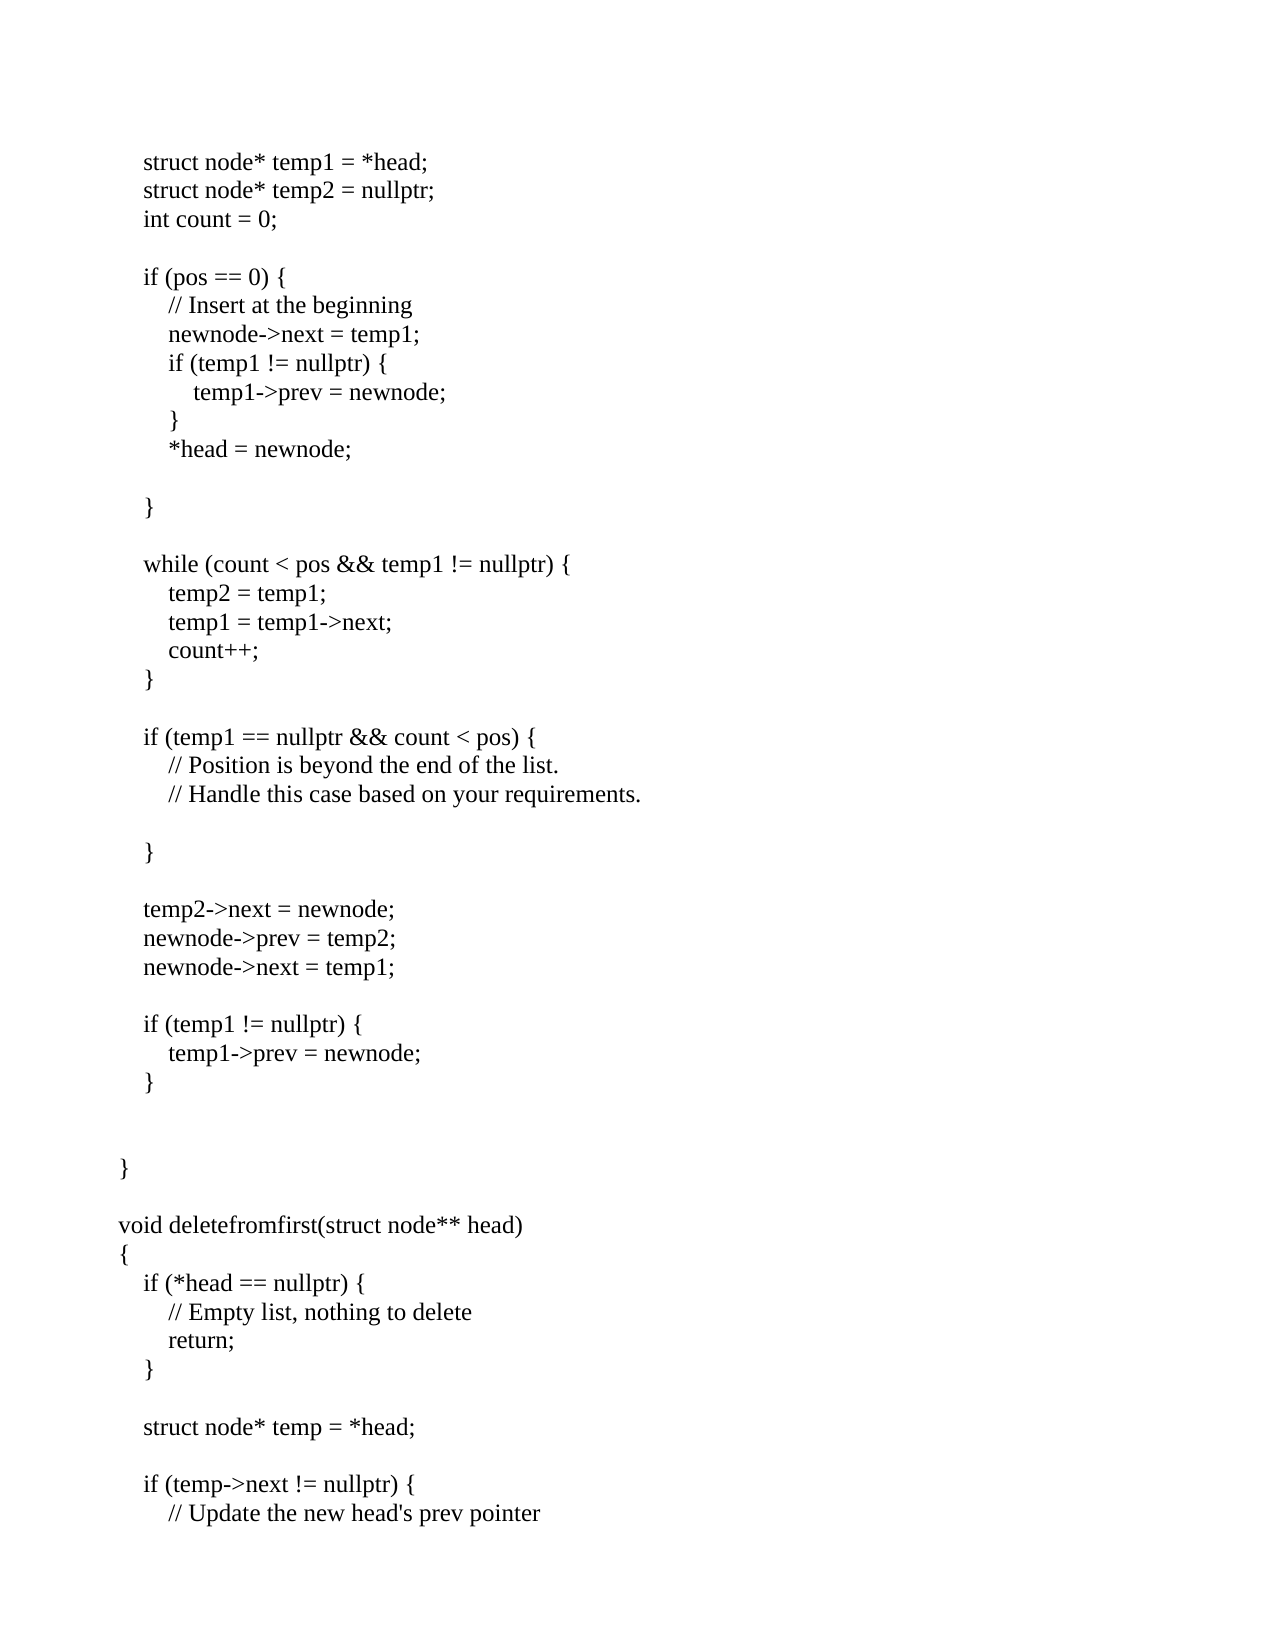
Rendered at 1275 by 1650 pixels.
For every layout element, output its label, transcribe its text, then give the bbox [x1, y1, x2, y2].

text if (pos == 0) { [118, 262, 1157, 291]
text if (temp1 != nullptr) { [118, 348, 1157, 377]
text if (*head == nullptr) { [118, 1268, 1157, 1297]
text // Position is beyond the end of the list. [118, 751, 1157, 779]
text // Update the new head's prev pointer [118, 1498, 1157, 1527]
text struct node* temp = *head; [118, 1412, 1157, 1441]
text if (temp->next != nullptr) { [118, 1469, 1157, 1498]
text temp1->prev = newnode; [118, 377, 1157, 406]
text } [118, 406, 1157, 434]
text struct node* temp1 = *head; [118, 147, 1157, 176]
text // Handle this case based on your requirements. [118, 779, 1157, 808]
text // Insert at the beginning [118, 291, 1157, 319]
text // Empty list, nothing to delete [118, 1297, 1157, 1326]
text temp1->prev = newnode; [118, 1038, 1157, 1067]
text temp2->next = newnode; [118, 894, 1157, 923]
text struct node* temp2 = nullptr; [118, 176, 1157, 204]
text count++; [118, 636, 1157, 664]
text while (count < pos && temp1 != nullptr) { [118, 549, 1157, 578]
text return; [118, 1326, 1157, 1354]
text newnode->prev = temp2; [118, 923, 1157, 952]
text void deletefromfirst(struct node** head) [118, 1211, 1157, 1239]
text temp2 = temp1; [118, 578, 1157, 607]
text if (temp1 != nullptr) { [118, 1009, 1157, 1038]
text newnode->next = temp1; [118, 319, 1157, 348]
text if (temp1 == nullptr && count < pos) { [118, 722, 1157, 751]
text } [118, 1153, 1157, 1182]
text } [118, 1067, 1157, 1096]
text int count = 0; [118, 204, 1157, 233]
text temp1 = temp1->next; [118, 607, 1157, 636]
text { [118, 1239, 1157, 1268]
text *head = newnode; [118, 434, 1157, 463]
text } [118, 837, 1157, 866]
text newnode->next = temp1; [118, 952, 1157, 981]
text } [118, 1354, 1157, 1383]
text } [118, 664, 1157, 693]
text } [118, 492, 1157, 521]
